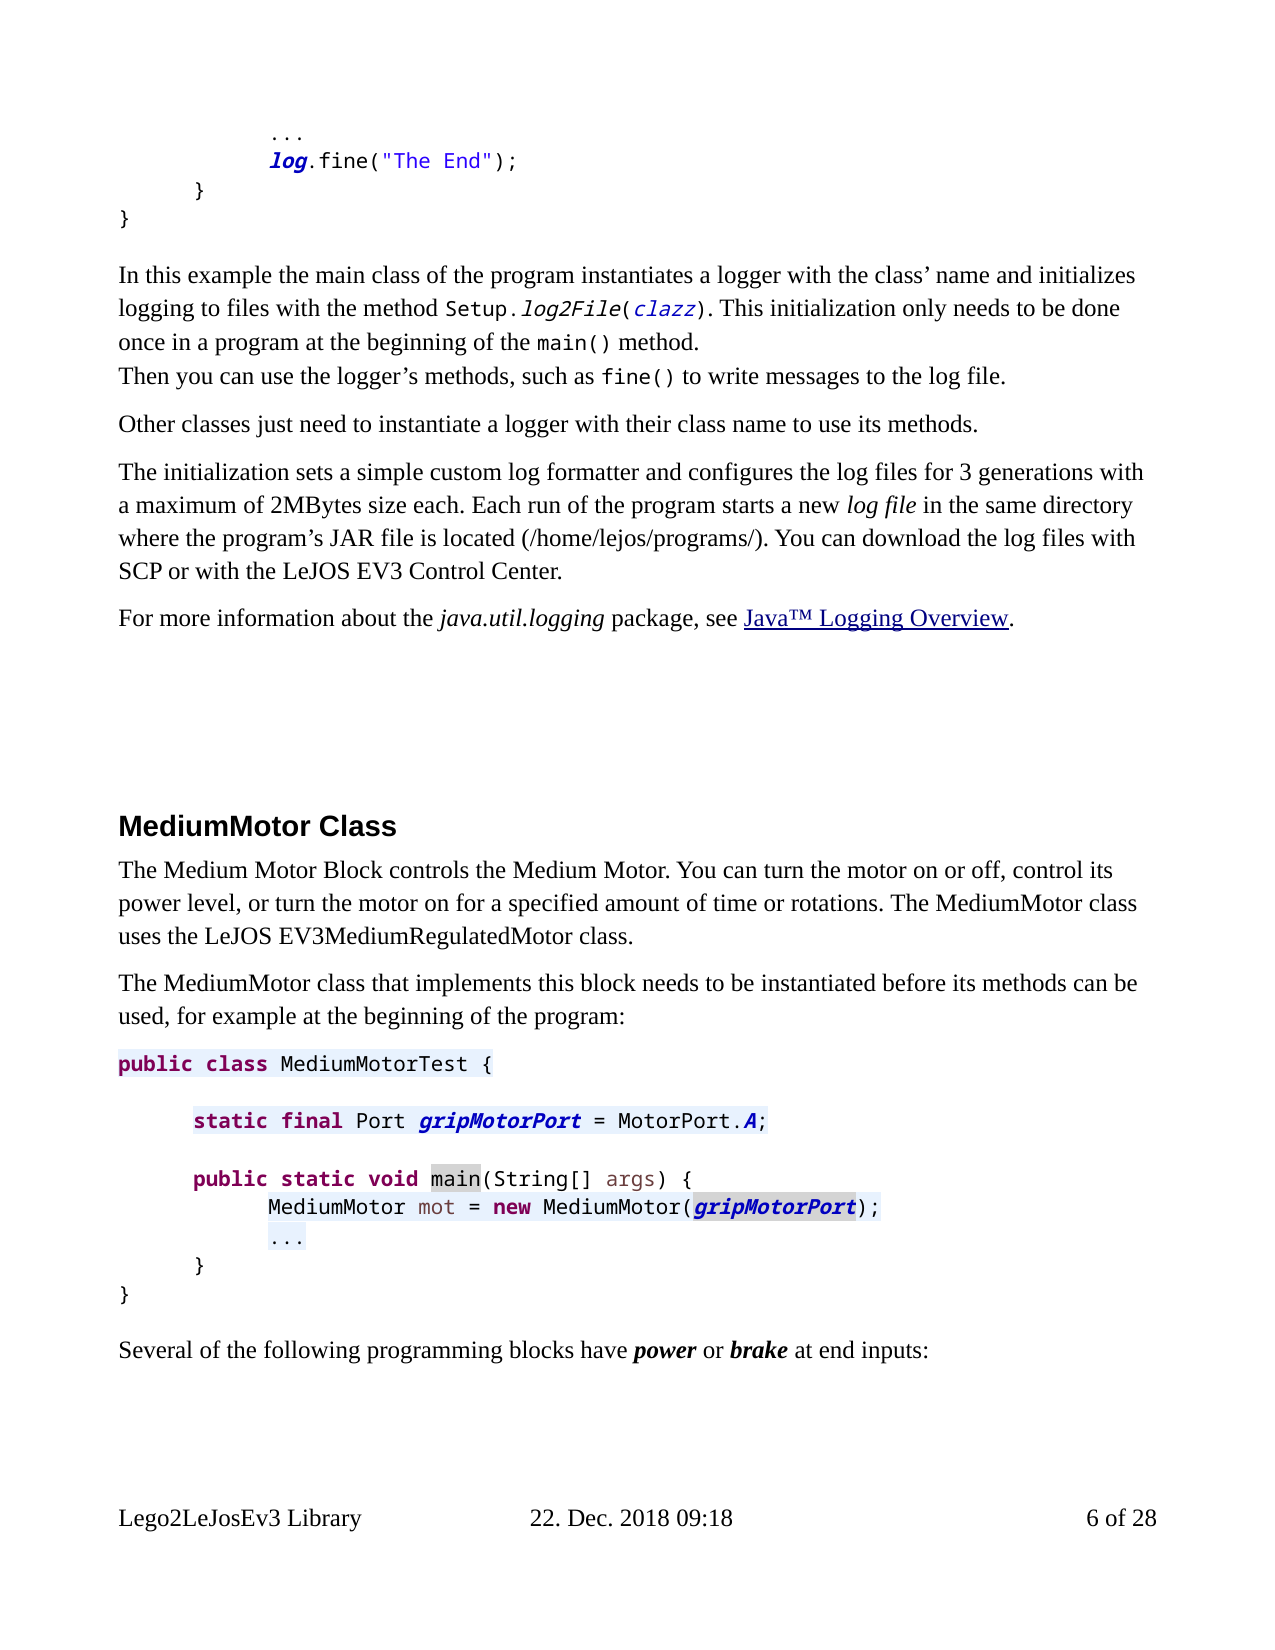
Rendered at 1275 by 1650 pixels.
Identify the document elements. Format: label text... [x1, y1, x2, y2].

text } [118, 1250, 1157, 1279]
text } [118, 175, 1157, 203]
subtitle MediumMotor Class [118, 808, 1157, 842]
text The initialization sets a simple custom log formatter and configures the log files for 3 generations with a maximum of 2MBytes size each. Each run of the program starts a new log file in the same directory where the program’s JAR file is located (/home/lejos/programs/). You can download the log files with SCP or with the LeJOS EV3 Control Center. [118, 457, 1157, 585]
text Other classes just need to instantiate a logger with their class name to use its methods. [118, 409, 1157, 438]
text public static void main(String[] args) { [118, 1163, 1157, 1192]
text } [118, 1279, 1157, 1307]
text } [118, 203, 1157, 232]
text The MediumMotor class that implements this block needs to be instantiated before its methods can be used, for example at the beginning of the program: [118, 968, 1157, 1030]
text Several of the following programming blocks have power or brake at end inputs: [118, 1336, 1157, 1364]
text For more information about the java.util.logging package, see Java™ Logging Overview. [118, 603, 1157, 632]
text static final Port gripMotorPort = MotorPort.A; [118, 1106, 1157, 1134]
text In this example the main class of the program instantiates a logger with the class’ name and initializes logging to files with the method Setup.log2File(clazz). This initialization only needs to be done once in a program at the beginning of the main() method. Then you can use the logger’s methods, such as fine() to write messages to the log file. [118, 260, 1157, 390]
text public class MediumMotorTest { [118, 1049, 1157, 1077]
text MediumMotor mot = new MediumMotor(gripMotorPort); [118, 1192, 1157, 1221]
text log.fine("The End"); [118, 147, 1157, 175]
text ... [118, 118, 1157, 147]
text ... [118, 1221, 1157, 1250]
text The Medium Motor Block controls the Medium Motor. You can turn the motor on or off, control its power level, or turn the motor on for a specified amount of time or rotations. The MediumMotor class uses the LeJOS EV3MediumRegulatedMotor class. [118, 855, 1157, 949]
